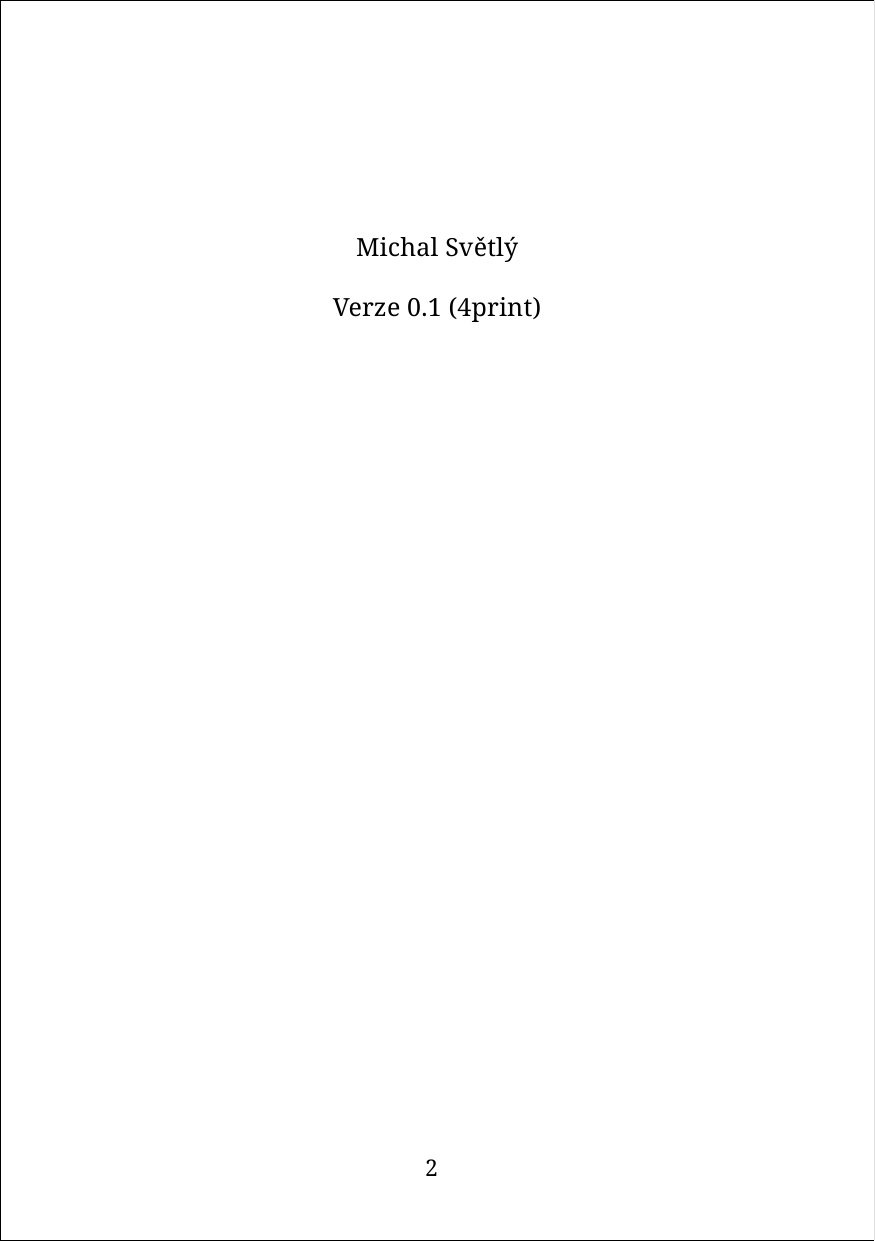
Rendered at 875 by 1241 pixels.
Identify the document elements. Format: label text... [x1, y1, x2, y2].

text Verze 0.1 (4print) [118, 289, 756, 323]
text Michal Světlý [118, 229, 756, 263]
